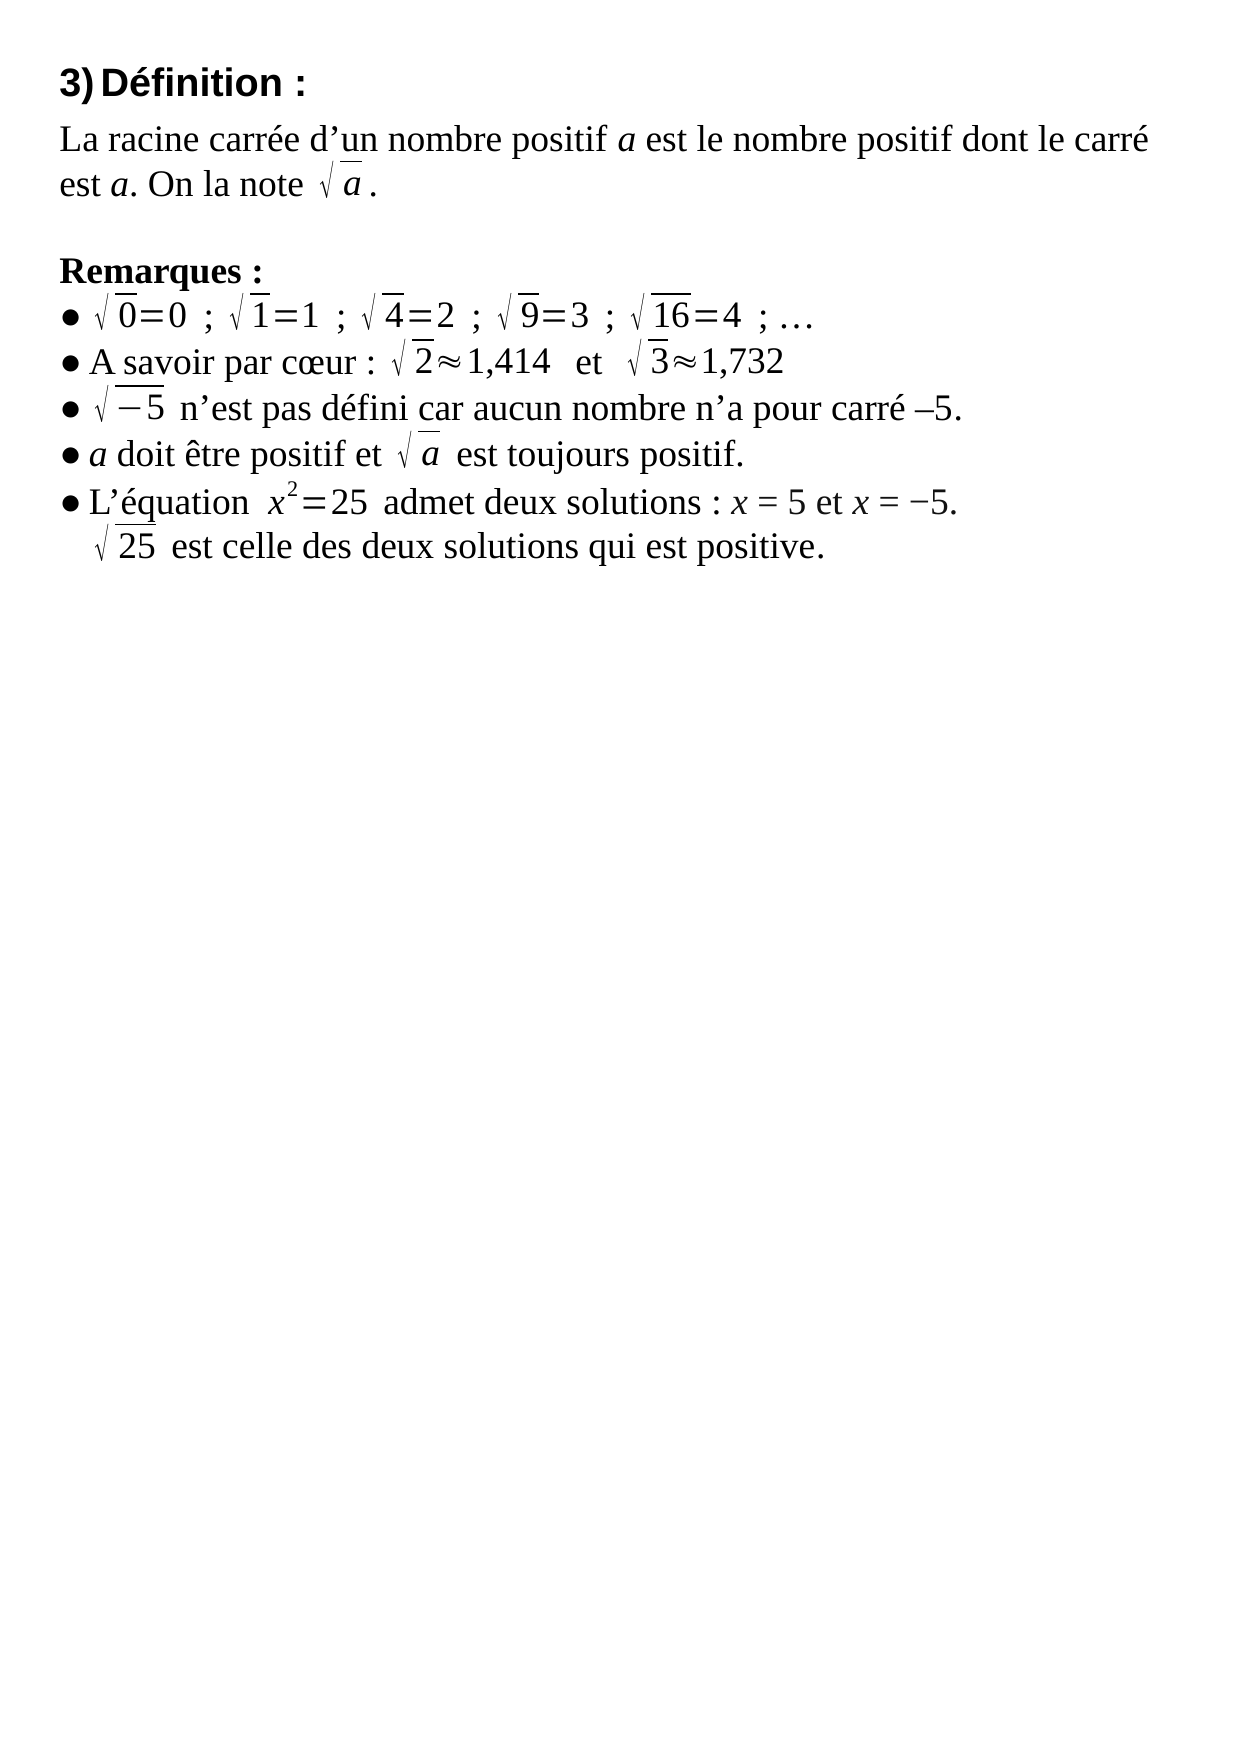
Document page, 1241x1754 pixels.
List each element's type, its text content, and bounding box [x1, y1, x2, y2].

text Remarques : [59, 249, 1181, 292]
list ; ; ; ; ; … [59, 292, 1181, 338]
list a doit être positif et est toujours positif. [59, 429, 1181, 476]
list L’équation admet deux solutions : x = 5 et x = −5. est celle des deux solutions qui est positive. [59, 476, 1181, 568]
text La racine carrée d’un nombre positif a est le nombre positif dont le carré est a. On la note . [59, 116, 1181, 206]
list A savoir par cœur : et [59, 338, 1181, 384]
list Définition : [59, 59, 1181, 105]
list n’est pas défini car aucun nombre n’a pour carré –5. [59, 384, 1181, 429]
